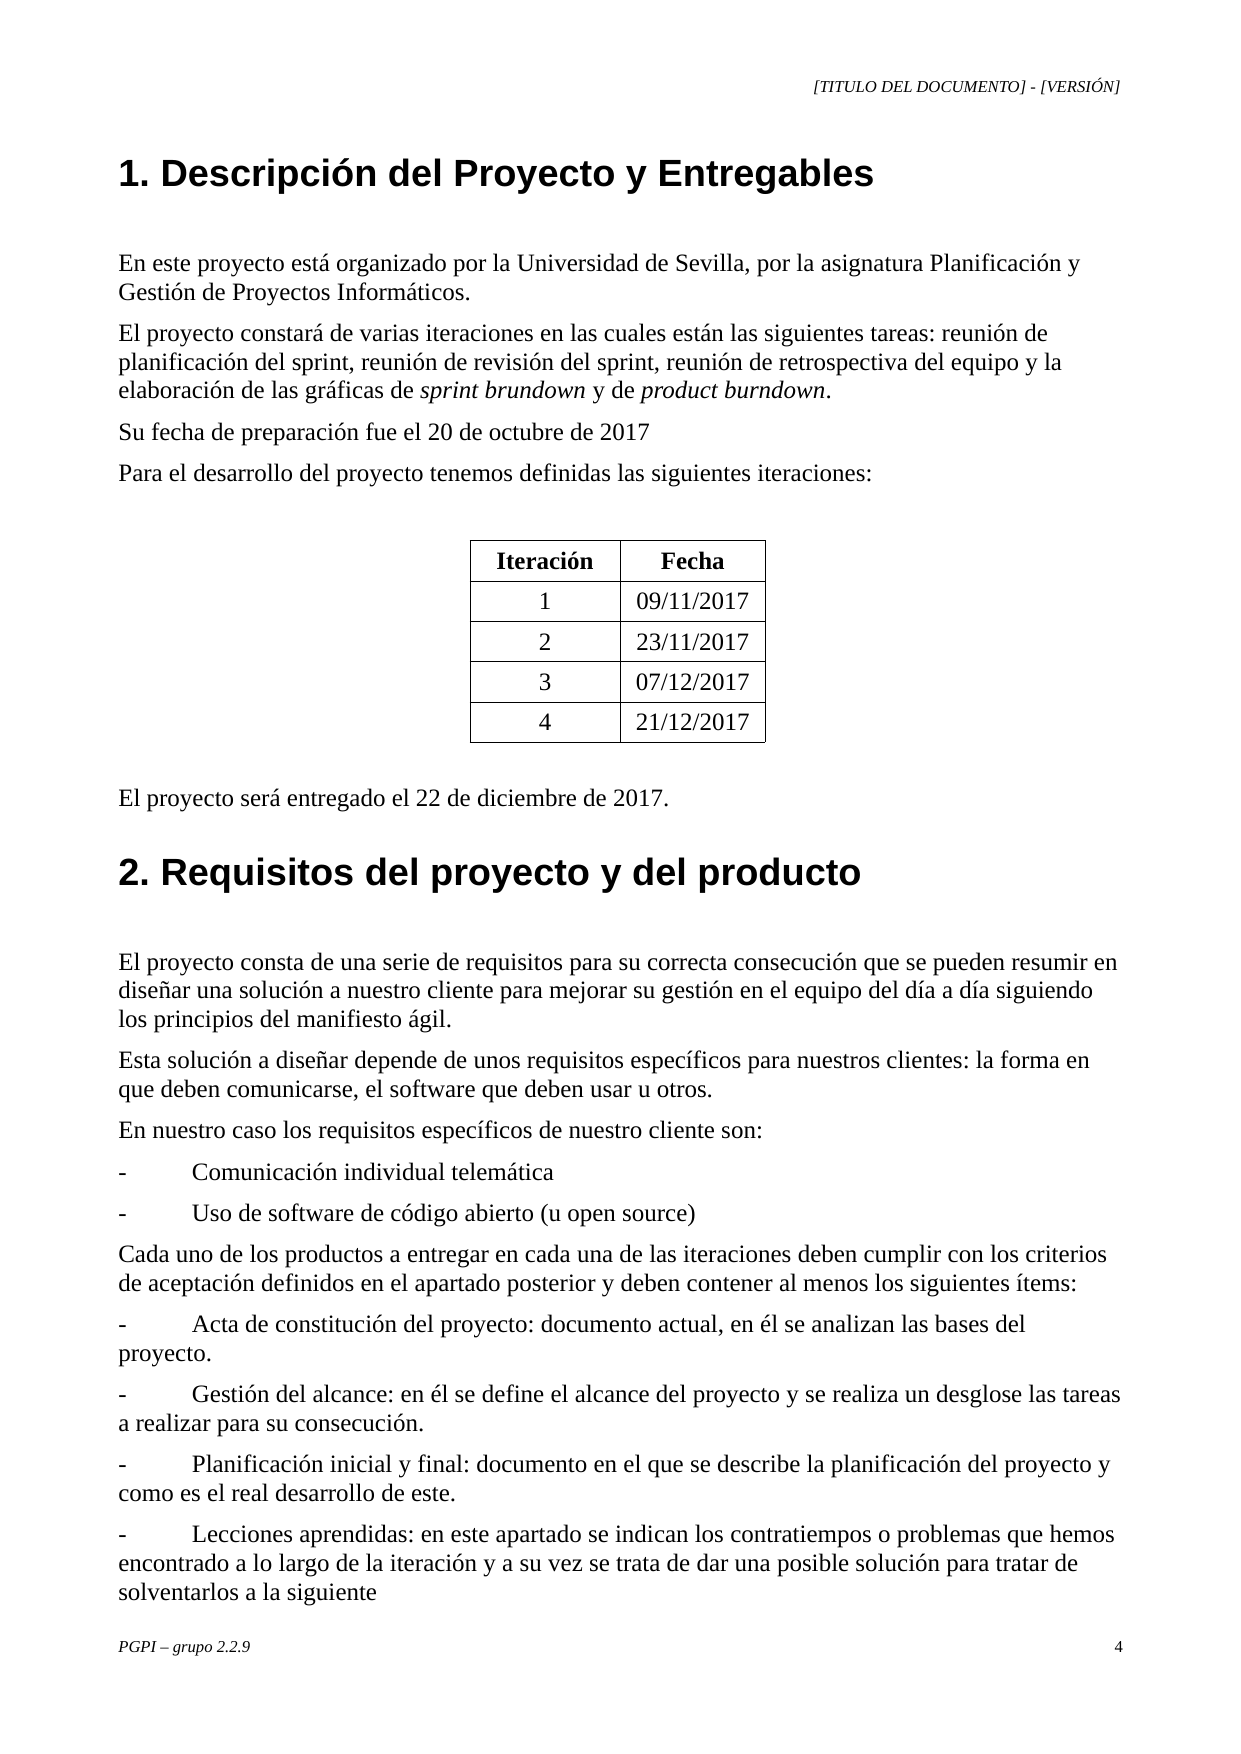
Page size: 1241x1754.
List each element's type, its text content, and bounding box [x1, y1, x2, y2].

text - Uso de software de código abierto (u open source) [118, 1198, 1122, 1227]
table_cell 07/12/2017 [621, 662, 765, 702]
text En nuestro caso los requisitos específicos de nuestro cliente son: [118, 1116, 1122, 1144]
text En este proyecto está organizado por la Universidad de Sevilla, por la asignatura Planificación y Gestión de Proyectos Informáticos. [118, 248, 1122, 305]
text - Acta de constitución del proyecto: documento actual, en él se analizan las bases del proyecto. [118, 1309, 1122, 1367]
text - Planificación inicial y final: documento en el que se describe la planificación del proyecto y como es el real desarrollo de este. [118, 1449, 1122, 1507]
subtitle 1. Descripción del Proyecto y Entregables [118, 150, 1122, 194]
text El proyecto será entregado el 22 de diciembre de 2017. [118, 783, 1122, 812]
table_cell 23/11/2017 [621, 622, 765, 661]
text El proyecto constará de varias iteraciones en las cuales están las siguientes tareas: reunión de planificación del sprint, reunión de revisión del sprint, reunión de retrospectiva del equipo y la elaboración de las gráficas de sprint brundown y de product burndown. [118, 318, 1122, 404]
table_cell 21/12/2017 [621, 703, 765, 742]
text - Lecciones aprendidas: en este apartado se indican los contratiempos o problemas que hemos encontrado a lo largo de la iteración y a su vez se trata de dar una posible solución para tratar de solventarlos a la siguiente [118, 1519, 1122, 1606]
table_cell 3 [471, 662, 620, 702]
table_header Iteración [471, 541, 620, 581]
text - Comunicación individual telemática [118, 1157, 1122, 1186]
text Para el desarrollo del proyecto tenemos definidas las siguientes iteraciones: [118, 458, 1122, 487]
table_cell 09/11/2017 [621, 582, 765, 621]
text El proyecto consta de una serie de requisitos para su correcta consecución que se pueden resumir en diseñar una solución a nuestro cliente para mejorar su gestión en el equipo del día a día siguiendo los principios del manifiesto ágil. [118, 947, 1122, 1033]
table_cell 1 [471, 582, 620, 621]
text Su fecha de preparación fue el 20 de octubre de 2017 [118, 417, 1122, 445]
text - Gestión del alcance: en él se define el alcance del proyecto y se realiza un desglose las tareas a realizar para su consecución. [118, 1379, 1122, 1437]
text Esta solución a diseñar depende de unos requisitos específicos para nuestros clientes: la forma en que deben comunicarse, el software que deben usar u otros. [118, 1046, 1122, 1103]
table_cell 4 [471, 703, 620, 742]
table_header Fecha [621, 541, 765, 581]
subtitle 2. Requisitos del proyecto y del producto [118, 849, 1122, 893]
table_cell 2 [471, 622, 620, 661]
text Cada uno de los productos a entregar en cada una de las iteraciones deben cumplir con los criterios de aceptación definidos en el apartado posterior y deben contener al menos los siguientes ítems: [118, 1239, 1122, 1297]
